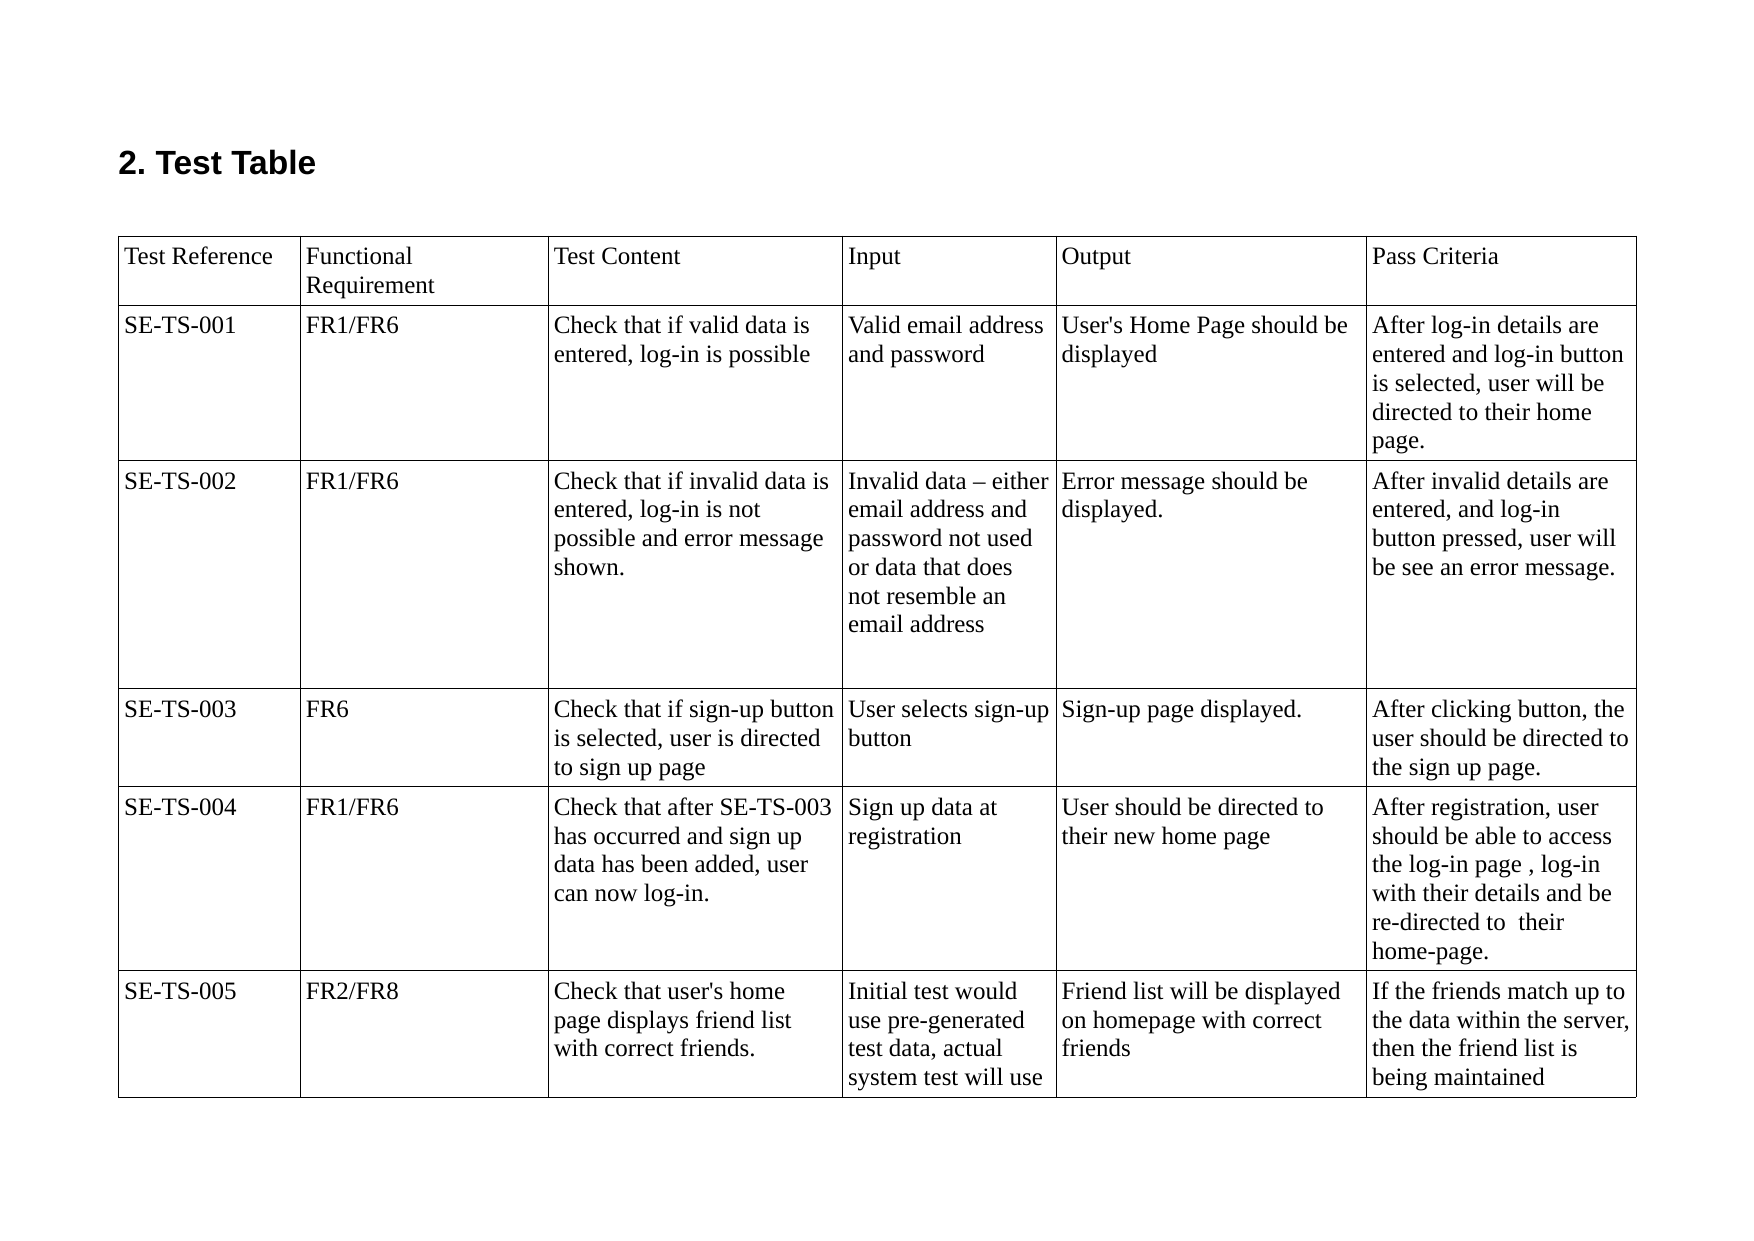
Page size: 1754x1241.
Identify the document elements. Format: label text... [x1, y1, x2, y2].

table_cell SE-TS-003 [119, 689, 300, 786]
table_cell After log-in details are entered and log-in button is selected, user will be directed to their home page. [1367, 306, 1636, 460]
table_cell Check that if invalid data is entered, log-in is not possible and error message shown. [549, 461, 842, 688]
table_cell FR1/FR6 [301, 461, 548, 688]
table_cell Valid email address and password [843, 306, 1056, 460]
table_header Functional Requirement [301, 237, 548, 304]
table_cell Friend list will be displayed on homepage with correct friends [1057, 971, 1366, 1097]
table_cell After clicking button, the user should be directed to the sign up page. [1367, 689, 1636, 786]
table_header Input [843, 237, 1056, 304]
table_cell User selects sign-up button [843, 689, 1056, 786]
table_cell SE-TS-004 [119, 787, 300, 970]
table_cell Sign-up page displayed. [1057, 689, 1366, 786]
table_cell After registration, user should be able to access the log-in page , log-in with their details and be re-directed to their home-page. [1367, 787, 1636, 970]
table_cell User should be directed to their new home page [1057, 787, 1366, 970]
table_cell If the friends match up to the data within the server, then the friend list is being maintained [1367, 971, 1636, 1097]
table_cell Invalid data – either email address and password not used or data that does not resemble an email address [843, 461, 1056, 688]
table_cell FR1/FR6 [301, 787, 548, 970]
table_cell After invalid details are entered, and log-in button pressed, user will be see an error message. [1367, 461, 1636, 688]
table_cell FR6 [301, 689, 548, 786]
table_header Output [1057, 237, 1366, 304]
table_header Test Reference [119, 237, 300, 304]
table_cell FR1/FR6 [301, 306, 548, 460]
table_cell Initial test would use pre-generated test data, actual system test will use [843, 971, 1056, 1097]
table_header Test Content [549, 237, 842, 304]
table_header Pass Criteria [1367, 237, 1636, 304]
table_cell FR2/FR8 [301, 971, 548, 1097]
table_cell SE-TS-001 [119, 306, 300, 460]
table_cell SE-TS-002 [119, 461, 300, 688]
table_cell Error message should be displayed. [1057, 461, 1366, 688]
table_cell Check that user's home page displays friend list with correct friends. [549, 971, 842, 1097]
table_cell User's Home Page should be displayed [1057, 306, 1366, 460]
table_cell Check that if sign-up button is selected, user is directed to sign up page [549, 689, 842, 786]
table_cell SE-TS-005 [119, 971, 300, 1097]
table_cell Check that if valid data is entered, log-in is possible [549, 306, 842, 460]
subtitle 2. Test Table [118, 143, 1636, 182]
table_cell Check that after SE-TS-003 has occurred and sign up data has been added, user can now log-in. [549, 787, 842, 970]
table_cell Sign up data at registration [843, 787, 1056, 970]
